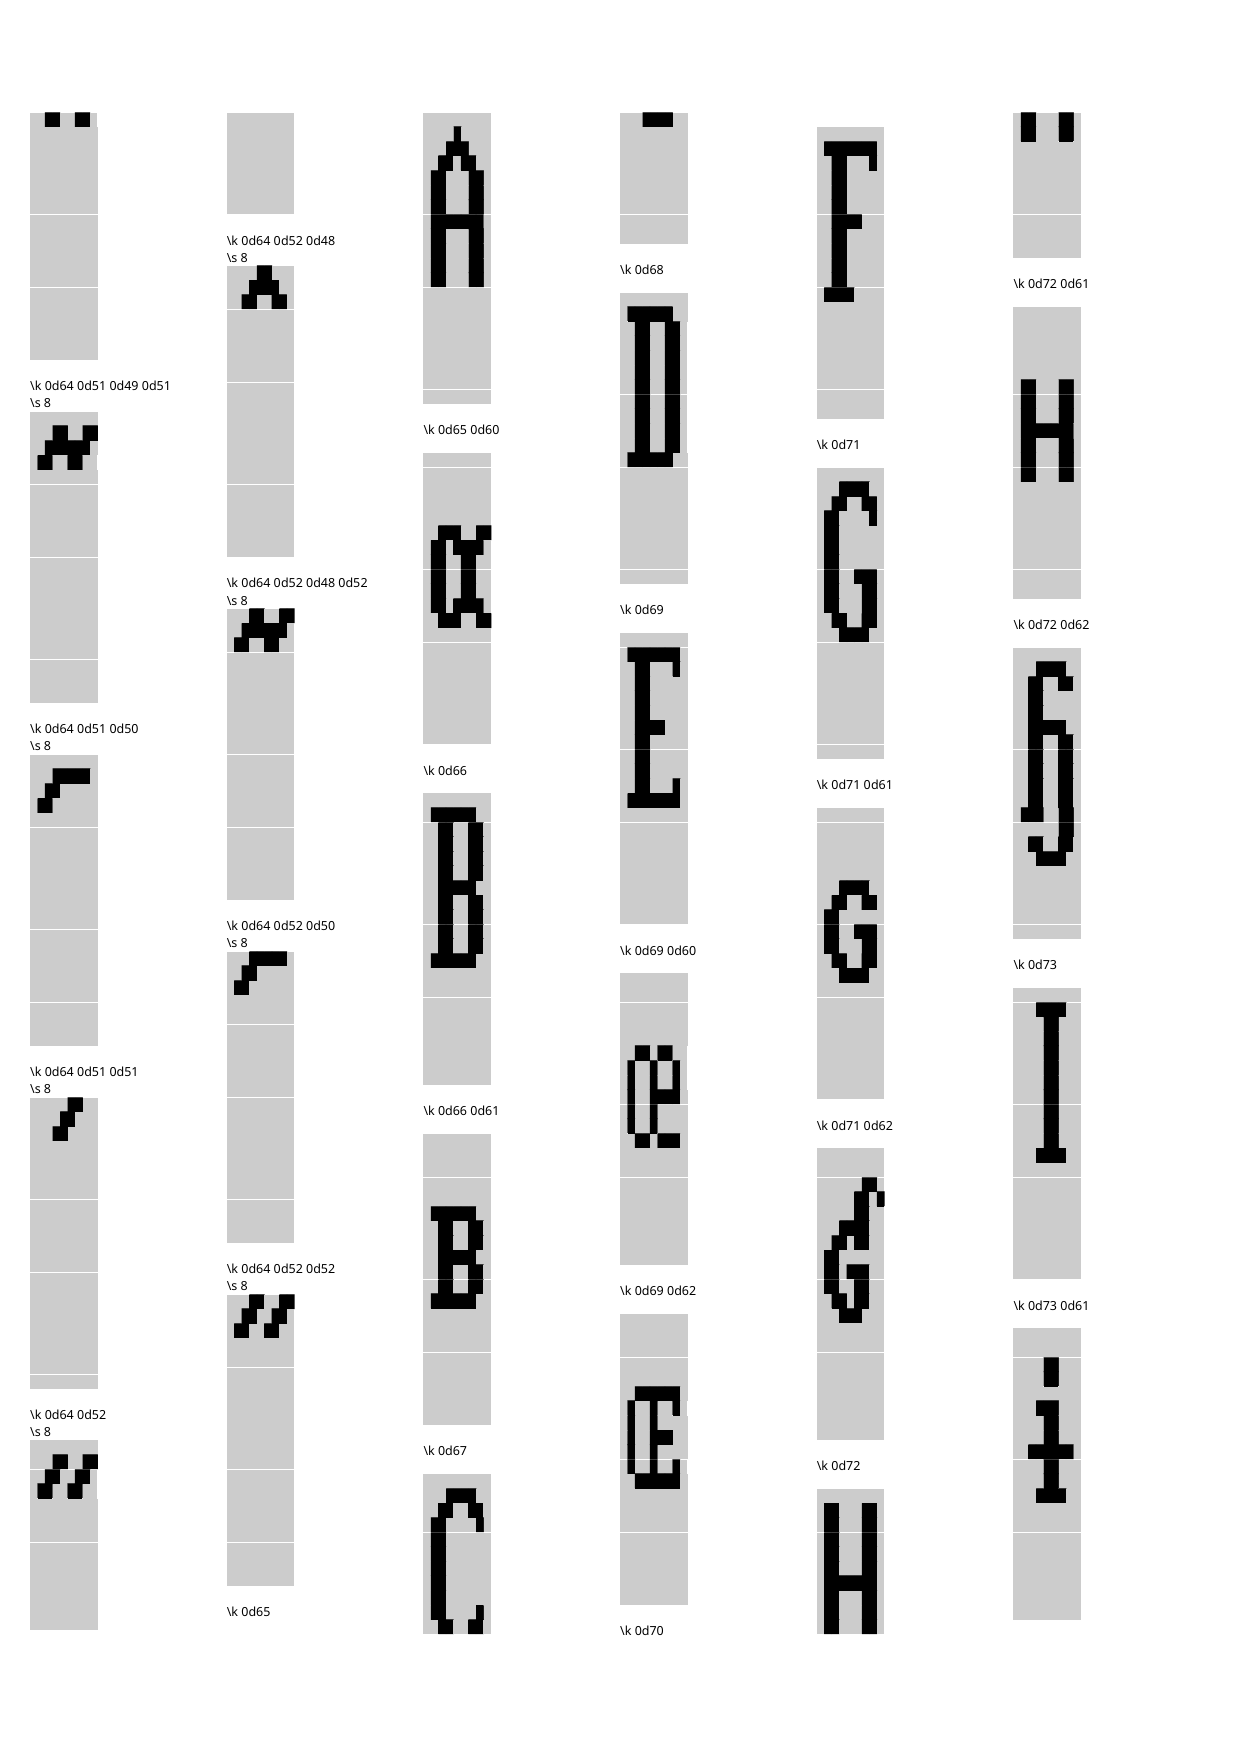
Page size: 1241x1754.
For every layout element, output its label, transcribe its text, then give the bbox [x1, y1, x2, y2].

text ██ [847, 200, 1013, 214]
text █ ███ [635, 1430, 650, 1445]
text ██ ██ [1074, 779, 1211, 793]
text █ ███ [673, 1430, 817, 1445]
text ██ [1059, 1134, 1211, 1148]
text ██ [446, 1562, 620, 1576]
text ██ [227, 266, 257, 280]
text ██ ██ [454, 1503, 468, 1518]
text ██ [870, 1207, 1013, 1221]
text \k 0d72 0d62 [1013, 616, 1211, 633]
text ██ ██ [446, 555, 461, 569]
text ██ [847, 185, 1013, 200]
text ███ ██ [1044, 808, 1058, 822]
text ██ ██ [265, 1294, 279, 1309]
text ███ ██ [461, 613, 476, 628]
text █ █ █ [658, 1459, 672, 1473]
text ██ [817, 540, 824, 555]
text █████ [1013, 720, 1028, 735]
text ██ ██ [423, 852, 438, 866]
text \k 0d64 0d52 0d48 [227, 232, 423, 249]
text ███ ██ [423, 613, 438, 628]
text [658, 1119, 817, 1134]
text ██ [620, 706, 635, 720]
text ██████ [673, 453, 817, 467]
text ██████ [620, 1387, 635, 1401]
text ██████ [620, 1474, 817, 1489]
text ██ ██ [83, 455, 227, 470]
text \k 0d64 0d52 0d52 [227, 1260, 423, 1277]
text ██ ██ [446, 584, 461, 599]
text ██ [30, 1097, 67, 1112]
text ██ [1059, 1430, 1211, 1445]
text \k 0d72 0d61 [1013, 275, 1211, 292]
text ██ ██ [1013, 380, 1021, 394]
text ██ [227, 966, 241, 981]
text ██ ██ [650, 365, 665, 380]
text \k 0d65 [227, 1603, 423, 1620]
text ██ █ [817, 1192, 854, 1207]
text ██ ██ [423, 171, 431, 185]
text \k 0d70 [620, 1622, 817, 1639]
text ██ ██ [839, 1279, 854, 1294]
text ████ [665, 720, 817, 735]
text ██ [446, 1547, 620, 1562]
text ██ [817, 526, 824, 540]
text ██ [1059, 1046, 1211, 1061]
text ██ [817, 258, 831, 273]
text ██ ██ [877, 1532, 1013, 1547]
text ██ ██ [90, 426, 227, 441]
text ██ ██ [484, 1279, 620, 1294]
text ██ ██ [1013, 837, 1036, 852]
text █ █ [658, 1416, 817, 1430]
text ██ ██ [249, 638, 264, 652]
text ████ [817, 214, 831, 229]
text ██████ [287, 623, 423, 638]
text ██ ███ [620, 1134, 635, 1148]
text ██ [1013, 691, 1028, 706]
text ██ ██ [476, 555, 620, 569]
text \k 0d69 0d60 [620, 942, 817, 959]
text ██ ██ [1044, 677, 1058, 691]
text ██ ██ [423, 924, 438, 939]
text ██ ██ [620, 351, 635, 365]
text ██ ██ [1066, 837, 1211, 852]
text ██ ██ [423, 895, 438, 910]
text ██ [1013, 1046, 1043, 1061]
text ██ ██ [1013, 438, 1021, 453]
text ██ [620, 735, 635, 749]
text ██████ [620, 307, 635, 322]
text ██ ███ [877, 569, 1013, 584]
text ██████ [90, 441, 227, 455]
text ██ ██ [30, 1484, 227, 1499]
text \s 8 [30, 394, 227, 412]
text ██ ██ [454, 1620, 468, 1634]
text ██ [650, 764, 817, 779]
text ██ ██ [454, 1279, 468, 1293]
text ██ [30, 784, 45, 798]
text █ ████ [635, 1090, 650, 1104]
text ██ ██ [839, 1503, 862, 1518]
text █ █ [658, 1445, 817, 1459]
text ██ ██ [454, 1221, 468, 1236]
text ██ [1059, 1357, 1211, 1372]
text ██████ [673, 307, 817, 322]
text ██ [446, 1591, 620, 1605]
text ██ ██ [484, 910, 620, 924]
text ██ ██ [484, 273, 620, 287]
text ██ ██ [454, 837, 468, 852]
text ██ ██ [1074, 112, 1211, 127]
text ██ ██ [423, 584, 431, 599]
text ██ ██ [1074, 380, 1211, 394]
text ██████ [30, 441, 45, 455]
text ████ [862, 214, 1013, 229]
text ████ [817, 628, 839, 642]
text \k 0d73 [1013, 956, 1211, 973]
text ██ ██ [446, 244, 468, 258]
text \s 8 [227, 934, 423, 952]
text ██ ██ [279, 1324, 423, 1338]
text ██ [817, 1177, 862, 1192]
text ██ ██ [454, 924, 468, 939]
text ██ [847, 244, 1013, 258]
text ██ ██ [423, 1265, 438, 1279]
text ██ [650, 677, 817, 691]
text █ █ █ [620, 1401, 627, 1416]
text ██ [249, 966, 423, 981]
text \s 8 [227, 249, 423, 266]
text ██ [650, 691, 817, 706]
text ██ ███ [869, 1265, 1013, 1279]
text ██ ██ [1013, 779, 1028, 793]
text ██ [817, 555, 824, 569]
text ███████ [484, 214, 620, 229]
text \k 0d64 0d51 0d51 [30, 1063, 227, 1080]
text █ █ █ [658, 1061, 672, 1075]
text ██ ██ [279, 638, 423, 652]
text ██ █ [680, 779, 817, 793]
text █ █ [620, 1416, 627, 1430]
text ██ ██ [1074, 793, 1211, 808]
text ██ ██ [446, 258, 468, 273]
text ██ [817, 185, 831, 200]
text ██ ██ [1013, 764, 1028, 779]
text ████ [1066, 852, 1211, 866]
text ██ [650, 706, 817, 720]
text ██ ██ [446, 171, 468, 185]
text ██ [83, 1097, 227, 1112]
text ██ ██ [454, 939, 468, 953]
text ██ [1059, 1017, 1211, 1032]
text ██ ██ [877, 1620, 1013, 1634]
text ██ [1059, 1075, 1211, 1090]
text ██ ██ [1044, 764, 1058, 779]
text ██ ██ [423, 555, 431, 569]
text ██ ██ [877, 1503, 1013, 1518]
text ██ [847, 273, 1013, 287]
text ██ [1059, 1090, 1211, 1104]
text ██ [817, 171, 831, 185]
text ██ [839, 526, 1013, 540]
text ██████ [1013, 1445, 1028, 1459]
text ████ [854, 287, 1013, 302]
text ██ ██ [620, 322, 635, 336]
text ██ ██ [650, 424, 665, 438]
text ██ ██ [484, 822, 620, 837]
text ████ [1066, 1002, 1211, 1017]
text \s 8 [227, 592, 423, 609]
text ██ ██ [869, 1279, 1013, 1294]
text ██ ██ [620, 424, 635, 438]
text ██ ██ [484, 185, 620, 200]
text ██ ██ [423, 244, 431, 258]
text ██ █ [839, 511, 1013, 526]
text ██ ██ [650, 322, 665, 336]
text ██ [68, 1127, 227, 1141]
text ██ [817, 910, 824, 924]
text ██ ██ [1074, 677, 1211, 691]
text ██ ██ [484, 924, 620, 939]
text ███ ██ [491, 526, 620, 540]
text ██ ██ [423, 229, 431, 244]
text ████ [817, 482, 839, 497]
text ██ ██ [423, 910, 438, 924]
text \k 0d64 0d52 0d50 [227, 917, 423, 934]
text ██ █ [446, 1605, 476, 1620]
text ██ ██ [423, 822, 438, 837]
text ██ ██ [817, 939, 831, 954]
text ██ █ [484, 1518, 620, 1532]
text ██ ██ [90, 112, 227, 127]
text ██ ██ [839, 584, 862, 599]
text █ █ █ [680, 1459, 817, 1474]
text ██ ██ [1013, 467, 1021, 482]
text ██ [1059, 1104, 1211, 1119]
text ██ ██ [680, 322, 817, 336]
text ███████ [877, 142, 1013, 156]
text ██ [620, 677, 635, 691]
text █ [461, 127, 620, 142]
text ██ ██ [454, 910, 468, 924]
text ██ ██ [454, 1265, 468, 1279]
text ██ ██ [877, 1605, 1013, 1620]
text \k 0d69 [620, 601, 817, 618]
text ███ [817, 1309, 839, 1323]
text ██ ██ [1013, 127, 1211, 142]
text ██ ██ [1044, 735, 1058, 749]
text ██ ██ [839, 1620, 862, 1634]
text ██ ██ [817, 1532, 824, 1547]
text █ █ █ [620, 1459, 627, 1474]
text ██ ██ [877, 584, 1013, 599]
text ██ ██ [446, 229, 468, 244]
text ██ ██ [673, 1046, 817, 1061]
text \k 0d67 [423, 1442, 620, 1459]
text ██ ██ [423, 939, 438, 954]
text ██ ██ [817, 613, 831, 628]
text ██ ██ [287, 295, 423, 309]
text █████ [30, 769, 52, 784]
text ██ ██ [1074, 453, 1211, 467]
text █ ████ [680, 1090, 817, 1104]
text ████ [476, 1489, 620, 1503]
text ██ [1059, 1119, 1211, 1134]
text ██ [1013, 1134, 1043, 1148]
text █ █ █ [635, 1061, 650, 1075]
text ██ ██ [454, 866, 468, 880]
text ██ [1059, 1061, 1211, 1075]
text ██ [817, 1250, 824, 1265]
text ██ [446, 1576, 620, 1591]
text ██ ██ [68, 426, 82, 440]
text ██ [817, 273, 831, 287]
text ██ [839, 540, 1013, 555]
text █ ███ [620, 1430, 627, 1445]
text ████ [817, 1221, 839, 1236]
text ████ [817, 881, 839, 895]
text ██ [423, 1547, 431, 1562]
text ██ ██ [1013, 677, 1028, 691]
text ██ ██ [484, 837, 620, 852]
text \k 0d73 0d61 [1013, 1297, 1211, 1314]
text ██ [847, 229, 1013, 244]
text ██ ██ [1036, 394, 1058, 409]
text ██ ██ [446, 569, 461, 584]
text ██ ██ [454, 852, 468, 866]
text \k 0d64 0d51 0d50 [30, 720, 227, 737]
text ██ [68, 1112, 227, 1127]
text ███ [862, 1309, 1013, 1323]
text ██ ██ [484, 229, 620, 244]
text ████ [870, 482, 1013, 497]
text ██ ██ [1013, 453, 1021, 467]
text ██ ██ [877, 613, 1013, 628]
text ██████ [476, 808, 620, 822]
text ██ ██ [1044, 793, 1058, 808]
text ██ ██ [454, 822, 468, 837]
text ██ [839, 1250, 1013, 1265]
text ██ [1013, 1372, 1211, 1387]
text ██ [423, 1576, 431, 1591]
text ██ [1013, 1474, 1043, 1489]
text ████ [673, 112, 817, 127]
text ██ [847, 171, 1013, 185]
text ██ ██ [839, 1591, 862, 1605]
text ██ ██ [680, 380, 817, 394]
text ██ ██ [817, 895, 831, 910]
text ██ ██ [839, 1547, 862, 1562]
text █ █ █ [658, 1401, 817, 1416]
text ██ █ [817, 511, 824, 526]
text ██ ██ [877, 497, 1013, 511]
text ██ ██ [484, 852, 620, 866]
text ███ ██ [491, 613, 620, 628]
text ██ ██ [1036, 409, 1058, 423]
text ██ [620, 691, 635, 706]
text ██ [423, 1562, 431, 1576]
text ██ [1013, 1075, 1043, 1090]
text ██ ██ [877, 599, 1013, 613]
text ██ ██ [620, 380, 635, 394]
text ██ ██ [423, 185, 431, 200]
text ██ ██ [1036, 467, 1058, 482]
text ██ ██ [249, 1324, 264, 1338]
text ██ ██ [249, 1309, 271, 1324]
text ██ [53, 798, 227, 813]
text ██ ██ [839, 1532, 862, 1547]
text ██ ██ [454, 1236, 468, 1250]
text ███ [1059, 1401, 1211, 1416]
text ██ ███ [680, 1134, 817, 1148]
text ██ ██ [423, 1279, 438, 1294]
text ████ [1013, 662, 1036, 677]
text ██ ██ [817, 954, 831, 968]
text ████ [817, 968, 839, 983]
text █████ [227, 952, 249, 966]
text ██ [30, 1112, 60, 1127]
text ██ ██ [620, 438, 635, 453]
text ██ ██ [1013, 394, 1021, 409]
text ██ ██ [847, 954, 861, 968]
text ██ [1013, 1104, 1043, 1119]
text ██ ██ [839, 1518, 862, 1532]
text ██ ██ [839, 939, 862, 954]
text ██ █ [446, 1518, 476, 1532]
text ██ ██ [30, 1455, 52, 1469]
text ██ ██ [423, 1620, 438, 1634]
text ██ ██ [1036, 453, 1058, 467]
text █ █ █ [680, 1075, 817, 1090]
text ██ ██ [227, 1294, 249, 1309]
text ██ ██ [680, 365, 817, 380]
text ██ ██ [446, 273, 468, 287]
text ██ [1044, 691, 1211, 706]
text ██ ██ [817, 1547, 824, 1562]
text ███ ██ [423, 526, 438, 540]
text ██ ██ [257, 295, 271, 309]
text ██ [1044, 706, 1211, 720]
text ██ ██ [817, 1605, 824, 1620]
text ██ ██ [484, 1265, 620, 1279]
text ██ ██ [650, 438, 665, 452]
text ██ [1074, 822, 1211, 837]
text \s 8 [227, 1277, 423, 1294]
text \k 0d71 0d62 [817, 1117, 1013, 1134]
text ██ ██ [847, 497, 861, 511]
text ██ ██ [279, 1309, 423, 1324]
text \k 0d71 0d61 [817, 776, 1013, 793]
text ████ [869, 1221, 1013, 1236]
text ████ [1013, 852, 1036, 866]
text ██ ██ [1074, 394, 1211, 409]
text ██ ██ [862, 1294, 1013, 1309]
text ██ ██ [30, 455, 37, 470]
text ██ ██ [265, 609, 279, 623]
text ██ [620, 749, 635, 764]
text ██ [249, 981, 423, 995]
text ██ ██ [476, 866, 620, 881]
text ██ [60, 784, 227, 798]
text ██ ██ [680, 336, 817, 351]
text \k 0d64 0d52 [30, 1406, 227, 1423]
text ████ [620, 112, 642, 127]
text ████ [870, 628, 1013, 642]
text ██████ [227, 623, 241, 638]
text ██ ██ [650, 351, 665, 365]
text ██ ██ [1013, 409, 1021, 424]
text ██ ██ [60, 112, 75, 127]
text ████ [280, 280, 423, 295]
text ██ ████ [484, 540, 620, 555]
text \s 8 [30, 737, 227, 754]
text ██ [446, 1532, 620, 1547]
text ██ ██ [484, 258, 620, 273]
text ██ [1013, 706, 1028, 720]
text ██ [1059, 1474, 1211, 1489]
text ██ [1059, 1416, 1211, 1430]
text ██ ██ [877, 1562, 1013, 1576]
text ██ ██ [1013, 793, 1028, 808]
text ███████ [1074, 424, 1211, 438]
text ██ ██ [68, 1455, 82, 1469]
text █ █ █ [635, 1075, 650, 1090]
text ██ ██ [680, 351, 817, 365]
text \k 0d64 0d52 0d48 0d52 [227, 574, 423, 592]
text ██ [839, 555, 1013, 569]
text ████ [1066, 662, 1211, 677]
text ██ █ [423, 1605, 431, 1620]
text ████ [1066, 1148, 1211, 1163]
text ██ ██ [423, 156, 438, 171]
text █ █ [635, 1416, 650, 1430]
text ██ [423, 1532, 431, 1547]
text ██ ██ [877, 1547, 1013, 1562]
text ██ ██ [680, 424, 817, 438]
text ██ ██ [484, 200, 620, 214]
text ██ ██ [423, 866, 438, 881]
text ███ ██ [461, 526, 476, 540]
text ██ ██ [446, 156, 468, 171]
text ██ [650, 749, 817, 764]
text ██ ██ [839, 1562, 862, 1575]
text ██ [1013, 1017, 1043, 1032]
text \k 0d64 0d51 0d49 0d51 [30, 377, 227, 394]
text ██ ██ [877, 939, 1013, 954]
text ██ [817, 1207, 854, 1221]
text ██ ██ [423, 1221, 438, 1236]
text ██████ [1074, 1445, 1211, 1459]
text ██ ██ [1013, 735, 1028, 749]
text █ █ [620, 1104, 627, 1119]
text ██████ [476, 954, 620, 968]
text ██ [1013, 1459, 1043, 1474]
text ██ ███ [839, 924, 854, 939]
text ██ ██ [1074, 467, 1211, 482]
text ██ ██ [423, 200, 431, 214]
text ██ ██ [476, 939, 620, 954]
text ██ ██ [680, 394, 817, 409]
text █ █ [620, 1445, 627, 1459]
text \k 0d71 [817, 436, 1013, 453]
text \s 8 [30, 1423, 227, 1440]
text ██ [839, 910, 1013, 924]
text █ █ █ [620, 1075, 627, 1090]
text ██ ██ [484, 1503, 620, 1518]
text ██ ██ [1013, 749, 1028, 764]
text █ █ [635, 1445, 650, 1459]
text ██ ██ [98, 1455, 227, 1469]
text ██ ██ [839, 1605, 862, 1620]
text ██ ██ [620, 409, 635, 424]
text ██ ██ [680, 409, 817, 424]
text ██ ██ [620, 394, 635, 409]
text ██ █ [650, 779, 672, 793]
text █████ [287, 952, 423, 966]
text █ █ [635, 1104, 650, 1119]
text ██ ██ [1044, 779, 1058, 793]
text ██ [1013, 1032, 1043, 1046]
text ███ [469, 142, 620, 156]
text ██ ██ [1074, 749, 1211, 764]
text ██ [1059, 1459, 1211, 1474]
text ████ [620, 720, 635, 735]
text ██ ██ [295, 1294, 423, 1309]
text ██ ███ [877, 924, 1013, 939]
text █ █ █ [658, 1075, 672, 1089]
text ██ [620, 764, 635, 779]
text ████ [1013, 1002, 1036, 1017]
text ████ [870, 968, 1013, 983]
text ███ [1013, 1401, 1043, 1416]
text ██ █ [423, 1518, 431, 1532]
text ██ ██ [877, 1591, 1013, 1605]
text ██ ██ [446, 185, 468, 200]
text ██ [1013, 1357, 1043, 1372]
text ██ ██ [817, 1294, 839, 1309]
text ██ ██ [869, 1236, 1013, 1250]
text ██ ██ [877, 954, 1013, 968]
text ██ ██ [620, 336, 635, 351]
text ██ [1013, 1430, 1043, 1445]
text ██ █ [620, 662, 635, 677]
text ████ [1066, 1489, 1211, 1503]
text ██ ██ [227, 609, 249, 623]
text ██ ██ [446, 200, 468, 214]
text ██ ██ [484, 1221, 620, 1236]
text ██ ██ [53, 455, 67, 470]
text ██ [1013, 1090, 1043, 1104]
text ████ [870, 881, 1013, 895]
text ██ ██ [680, 438, 817, 453]
text ██ ██ [817, 584, 824, 599]
text ██ [1013, 822, 1058, 837]
text \k 0d66 0d61 [423, 1102, 620, 1119]
text ██ ██ [1074, 409, 1211, 424]
text ██ ██ [817, 1503, 824, 1518]
text ██ ██ [650, 336, 665, 351]
text ██ ██ [423, 837, 438, 852]
text █████ [423, 881, 438, 895]
text ██ ██ [839, 599, 862, 613]
text ██ ██ [90, 1469, 227, 1484]
text █████ [1066, 720, 1211, 735]
text ██ █ [650, 662, 817, 677]
text ██ [650, 735, 817, 749]
text ██ ███ [839, 569, 854, 584]
text █████ [423, 1250, 438, 1265]
text █████ [476, 881, 620, 895]
text ██ [1059, 1032, 1211, 1046]
text \k 0d69 0d62 [620, 1282, 817, 1299]
text ████ [1013, 1489, 1036, 1503]
text ██ [1013, 1061, 1043, 1075]
text ██████ [680, 1387, 817, 1401]
text ██ ██ [1036, 438, 1058, 453]
text ██ █ [620, 779, 635, 793]
text ██ █ [870, 1192, 1013, 1207]
text █ █ █ [635, 1459, 650, 1473]
text ██ [1013, 1119, 1043, 1134]
text ██ ██ [423, 569, 431, 584]
text ██ ████ [484, 599, 620, 613]
text ██ ██ [423, 1503, 438, 1518]
text ██ ██ [484, 1236, 620, 1250]
text ██ ██ [650, 380, 665, 394]
text ██ ██ [1036, 112, 1058, 127]
text ████ [227, 280, 249, 295]
text ██ [1013, 1416, 1043, 1430]
text \k 0d68 [620, 261, 817, 278]
text ██ [227, 981, 234, 995]
text ████ [817, 287, 824, 302]
text █ [423, 127, 453, 142]
text ██ [817, 200, 831, 214]
text ██ ██ [60, 1469, 75, 1484]
text ██ ██ [817, 1236, 831, 1250]
text ██ ██ [423, 1236, 438, 1250]
text █████ [476, 1250, 620, 1265]
text ███████ [680, 647, 817, 662]
text ██ ██ [1013, 112, 1021, 127]
text ██ [30, 798, 37, 813]
text ██ [30, 1127, 52, 1141]
text ██ ██ [847, 895, 861, 910]
text ██████ [476, 1207, 620, 1221]
text ██ ██ [423, 258, 431, 273]
text ██ ██ [454, 895, 468, 910]
text ████ [1013, 1148, 1036, 1163]
text ██ ██ [650, 394, 665, 409]
text ██ ██ [620, 1046, 657, 1061]
text ██ ██ [30, 112, 45, 127]
text ██ ██ [30, 426, 52, 441]
text ██ ██ [1036, 380, 1058, 394]
text ███████ [680, 793, 817, 808]
text ██ ██ [30, 1469, 45, 1484]
text \k 0d65 0d60 [423, 421, 620, 438]
text █ █ [658, 1104, 817, 1119]
text ██ ██ [484, 1620, 620, 1634]
text ███ [423, 142, 446, 156]
text ██ ██ [620, 365, 635, 380]
text █ █ █ [635, 1401, 650, 1416]
text ██ [817, 244, 831, 258]
text ██ ██ [484, 244, 620, 258]
text ██ [817, 229, 831, 244]
text \k 0d72 [817, 1457, 1013, 1474]
text ██ ██ [227, 295, 241, 309]
text ██ █ [484, 1605, 620, 1620]
text ███ ██ [1074, 808, 1211, 822]
text ██ ██ [227, 1309, 241, 1324]
text ██ ██ [1074, 438, 1211, 453]
text ██ ██ [484, 171, 620, 185]
text ██ ██ [295, 609, 423, 623]
text ██ █ [847, 156, 1013, 171]
text ██ ██ [817, 497, 831, 511]
text ██ ██ [650, 409, 665, 424]
text ██ [272, 266, 423, 280]
text \k 0d66 [423, 762, 620, 779]
text ██ ██ [423, 273, 431, 287]
text ██ ██ [476, 156, 620, 171]
text ██ [847, 258, 1013, 273]
text █████ [60, 769, 227, 784]
text ██ ██ [1044, 749, 1058, 764]
text ██████ [423, 1294, 620, 1309]
text ████ [423, 1489, 446, 1503]
text ██ [423, 1591, 431, 1605]
text ██ ██ [476, 569, 620, 584]
text ██ ██ [1074, 735, 1211, 749]
text ██ ██ [817, 1279, 824, 1294]
text █ █ █ [680, 1061, 817, 1075]
text ██ ██ [847, 613, 861, 627]
text ██ ██ [1044, 837, 1058, 851]
text ██ ██ [877, 1518, 1013, 1532]
text ██ ██ [1074, 764, 1211, 779]
text \s 8 [30, 1080, 227, 1097]
text ██ ██ [484, 895, 620, 910]
text ██ ██ [877, 895, 1013, 910]
text ███████ [877, 1576, 1013, 1591]
text ██ ██ [476, 584, 620, 599]
text ██ █ [817, 156, 831, 171]
text ██ [877, 1177, 1013, 1192]
text █ █ [620, 1119, 657, 1134]
